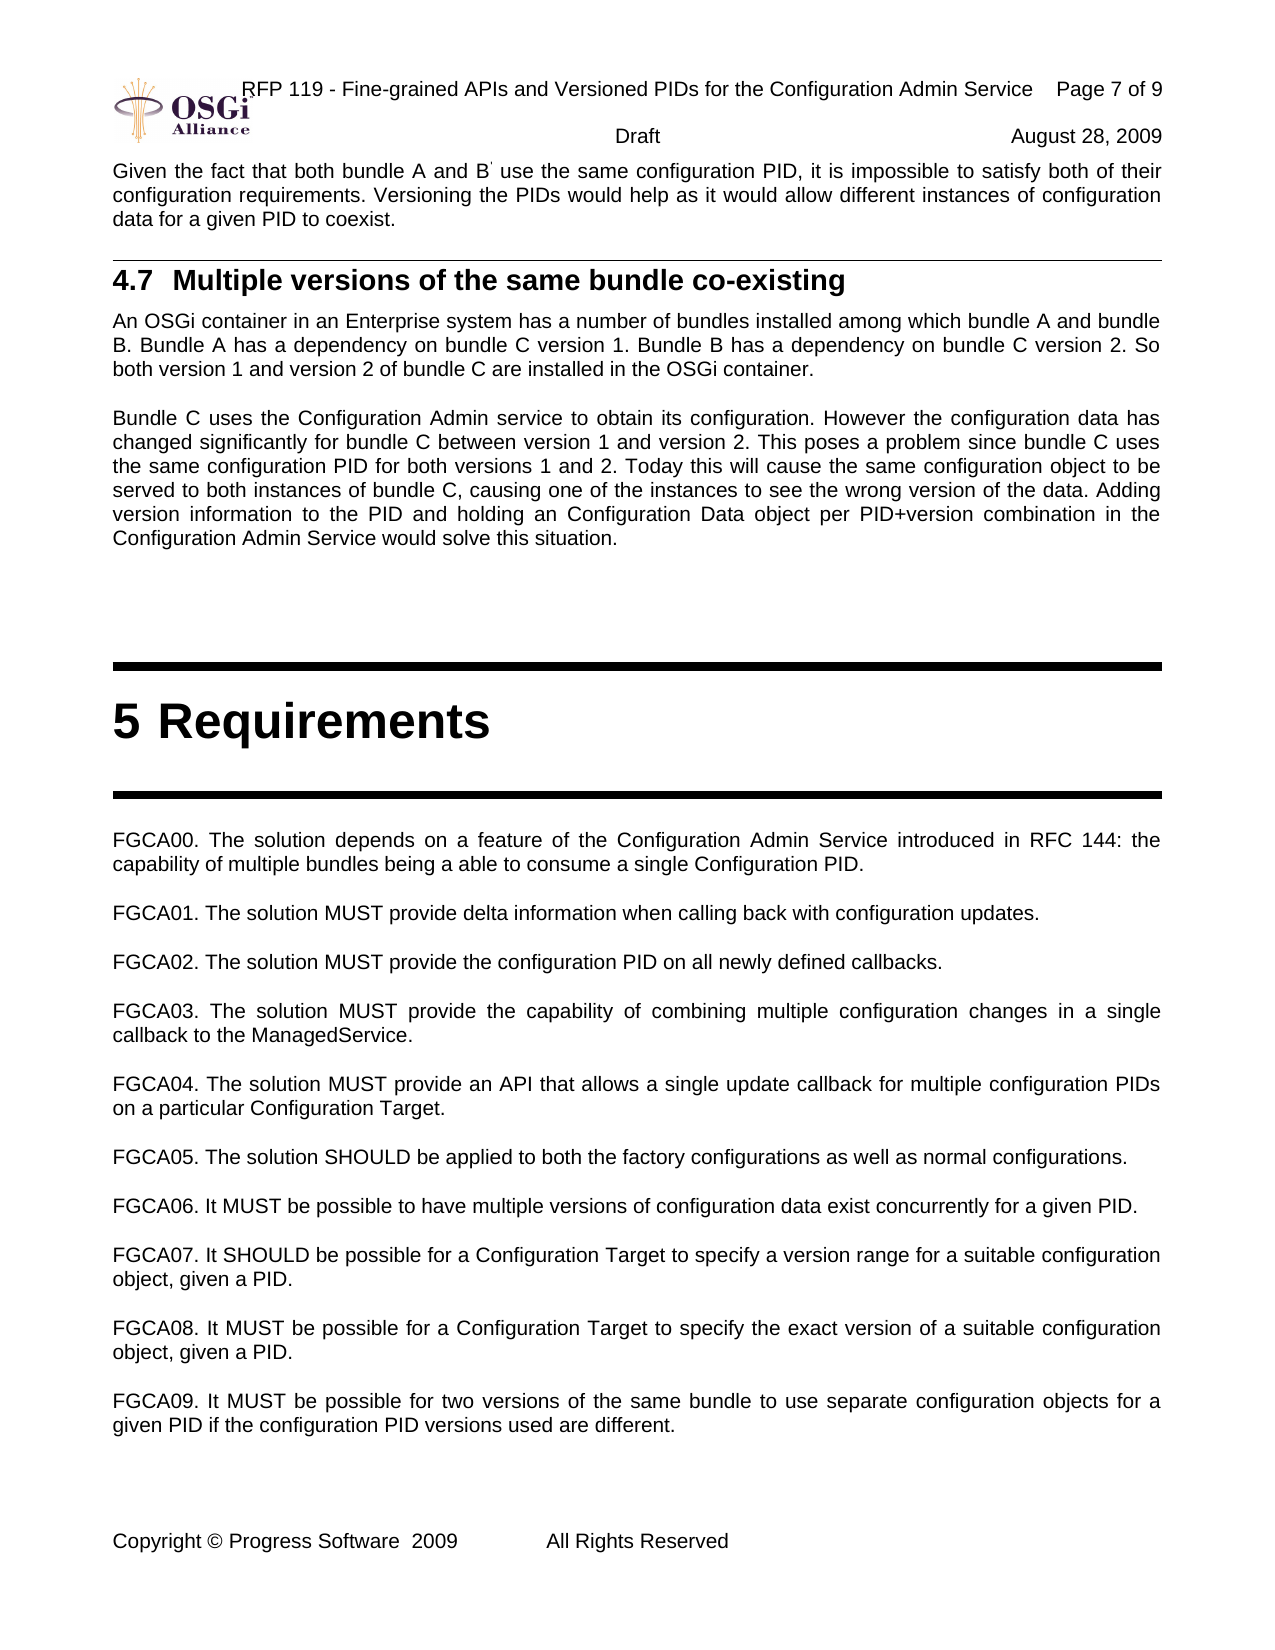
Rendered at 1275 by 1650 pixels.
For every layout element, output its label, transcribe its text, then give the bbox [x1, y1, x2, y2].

subtitle Multiple versions of the same bundle co-existing [112, 261, 1162, 297]
subtitle Requirements [112, 663, 1162, 799]
text FGCA04. The solution MUST provide an API that allows a single update callback for multiple configuration PIDs on a particular Configuration Target. [112, 1072, 1162, 1120]
text FGCA05. The solution SHOULD be applied to both the factory configurations as well as normal configurations. [112, 1145, 1162, 1169]
text Given the fact that both bundle A and B' use the same configuration PID, it is impossible to satisfy both of their configuration requirements. Versioning the PIDs would help as it would allow different instances of configuration data for a given PID to coexist. [112, 159, 1162, 231]
text FGCA08. It MUST be possible for a Configuration Target to specify the exact version of a suitable configuration object, given a PID. [112, 1316, 1162, 1363]
picture [114, 78, 254, 143]
text FGCA07. It SHOULD be possible for a Configuration Target to specify a version range for a suitable configuration object, given a PID. [112, 1243, 1162, 1291]
text FGCA03. The solution MUST provide the capability of combining multiple configuration changes in a single callback to the ManagedService. [112, 999, 1162, 1047]
text FGCA06. It MUST be possible to have multiple versions of configuration data exist concurrently for a given PID. [112, 1194, 1162, 1218]
text FGCA01. The solution MUST provide delta information when calling back with configuration updates. [112, 901, 1162, 925]
text An OSGi container in an Enterprise system has a number of bundles installed among which bundle A and bundle B. Bundle A has a dependency on bundle C version 1. Bundle B has a dependency on bundle C version 2. So both version 1 and version 2 of bundle C are installed in the OSGi container. [112, 309, 1162, 381]
text Bundle C uses the Configuration Admin service to obtain its configuration. However the configuration data has changed significantly for bundle C between version 1 and version 2. This poses a problem since bundle C uses the same configuration PID for both versions 1 and 2. Today this will cause the same configuration object to be served to both instances of bundle C, causing one of the instances to see the wrong version of the data. Adding version information to the PID and holding an Configuration Data object per PID+version combination in the Configuration Admin Service would solve this situation. [112, 406, 1162, 550]
text FGCA02. The solution MUST provide the configuration PID on all newly defined callbacks. [112, 950, 1162, 974]
picture [245, 83, 253, 89]
text FGCA09. It MUST be possible for two versions of the same bundle to use separate configuration objects for a given PID if the configuration PID versions used are different. [112, 1388, 1162, 1436]
text FGCA00. The solution depends on a feature of the Configuration Admin Service introduced in RFC 144: the capability of multiple bundles being a able to consume a single Configuration PID. [112, 828, 1162, 876]
